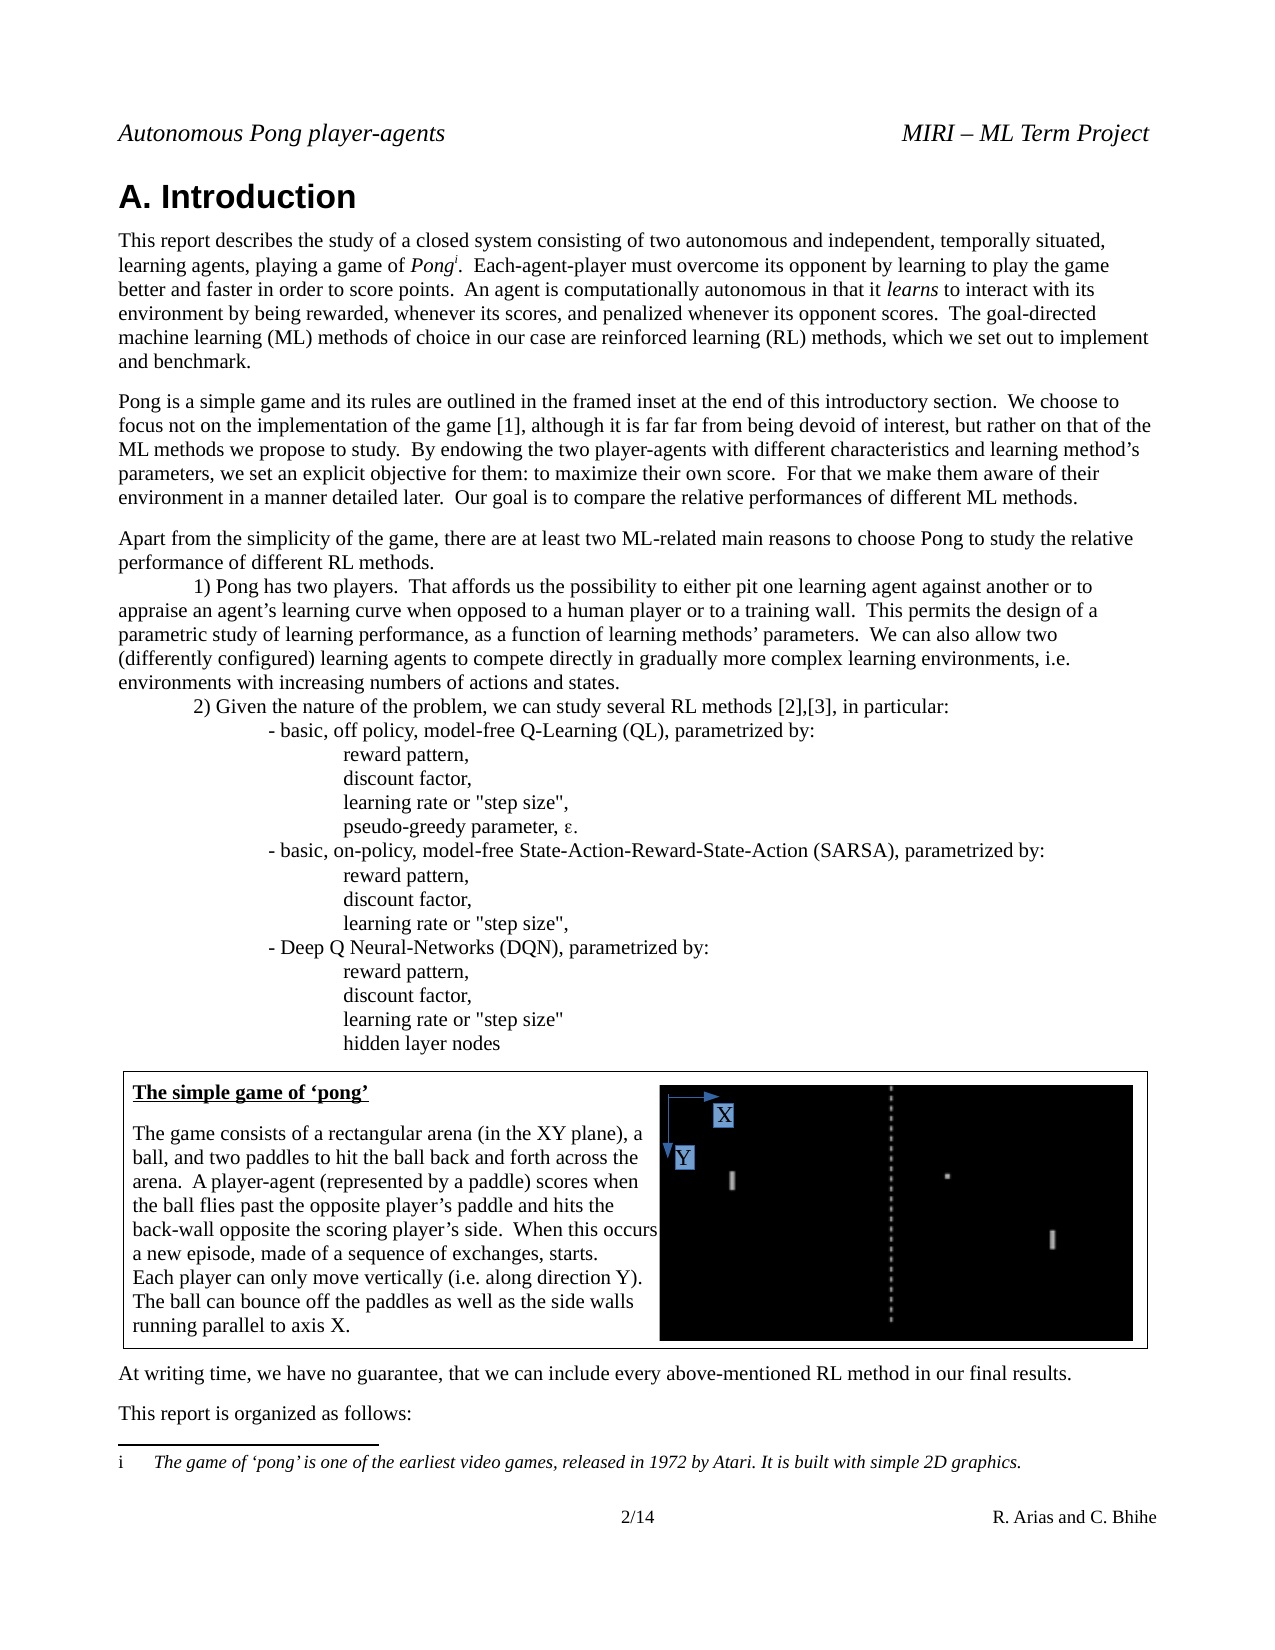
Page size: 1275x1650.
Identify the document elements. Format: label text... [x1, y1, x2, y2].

picture [659, 1085, 1133, 1341]
text The simple game of ‘pong’ [132, 1080, 1138, 1104]
text The game consists of a rectangular arena (in the XY plane), a ball, and two paddles to hit the ball back and forth across the arena. A player-agent (represented by a paddle) scores when the ball flies past the opposite player’s paddle and hits the back-wall opposite the scoring player’s side. When this occurs a new episode, made of a sequence of exchanges, starts. Each player can only move vertically (i.e. along direction Y). The ball can bounce off the paddles as well as the side walls running parallel to axis X. [132, 1121, 659, 1337]
text Apart from the simplicity of the game, there are at least two ML-related main reasons to choose Pong to study the relative performance of different RL methods. 1) Pong has two players. That affords us the possibility to either pit one learning agent against another or to appraise an agent’s learning curve when opposed to a human player or to a training wall. This permits the design of a parametric study of learning performance, as a function of learning methods’ parameters. We can also allow two (differently configured) learning agents to compete directly in gradually more complex learning environments, i.e. environments with increasing numbers of actions and states. 2) Given the nature of the problem, we can study several RL methods [2],[3], in particular: - basic, off policy, model-free Q-Learning (QL), parametrized by: reward pattern, discount factor, learning rate or "step size", [118, 526, 1157, 814]
text The game of ‘pong’ is one of the earliest video games, released in 1972 by Atari. It is built with simple 2D graphics. [118, 1451, 1157, 1473]
text pseudo-greedy parameter, ε. - basic, on-policy, model-free State-Action-Reward-State-Action (SARSA), parametrized by: reward pattern, discount factor, learning rate or "step size", - Deep Q Neural-Networks (DQN), parametrized by: reward pattern, discount factor, learning rate or "step size" hidden layer nodes [118, 814, 1157, 1055]
text At writing time, we have no guarantee, that we can include every above-mentioned RL method in our final results. [118, 1071, 1157, 1384]
text This report is organized as follows: [118, 1401, 1157, 1425]
subtitle A. Introduction [118, 177, 1157, 216]
text This report describes the study of a closed system consisting of two autonomous and independent, temporally situated, learning agents, playing a game of Pong. Each-agent-player must overcome its opponent by learning to play the game better and faster in order to score points. An agent is computationally autonomous in that it learns to interact with its environment by being rewarded, whenever its scores, and penalized whenever its opponent scores. The goal-directed machine learning (ML) methods of choice in our case are reinforced learning (RL) methods, which we set out to implement and benchmark. [118, 228, 1157, 373]
text Pong is a simple game and its rules are outlined in the framed inset at the end of this introductory section. We choose to focus not on the implementation of the game [1], although it is far far from being devoid of interest, but rather on that of the ML methods we propose to study. By endowing the two player-agents with different characteristics and learning method’s parameters, we set an explicit objective for them: to maximize their own score. For that we make them aware of their environment in a manner detailed later. Our goal is to compare the relative performances of different ML methods. [118, 389, 1157, 509]
